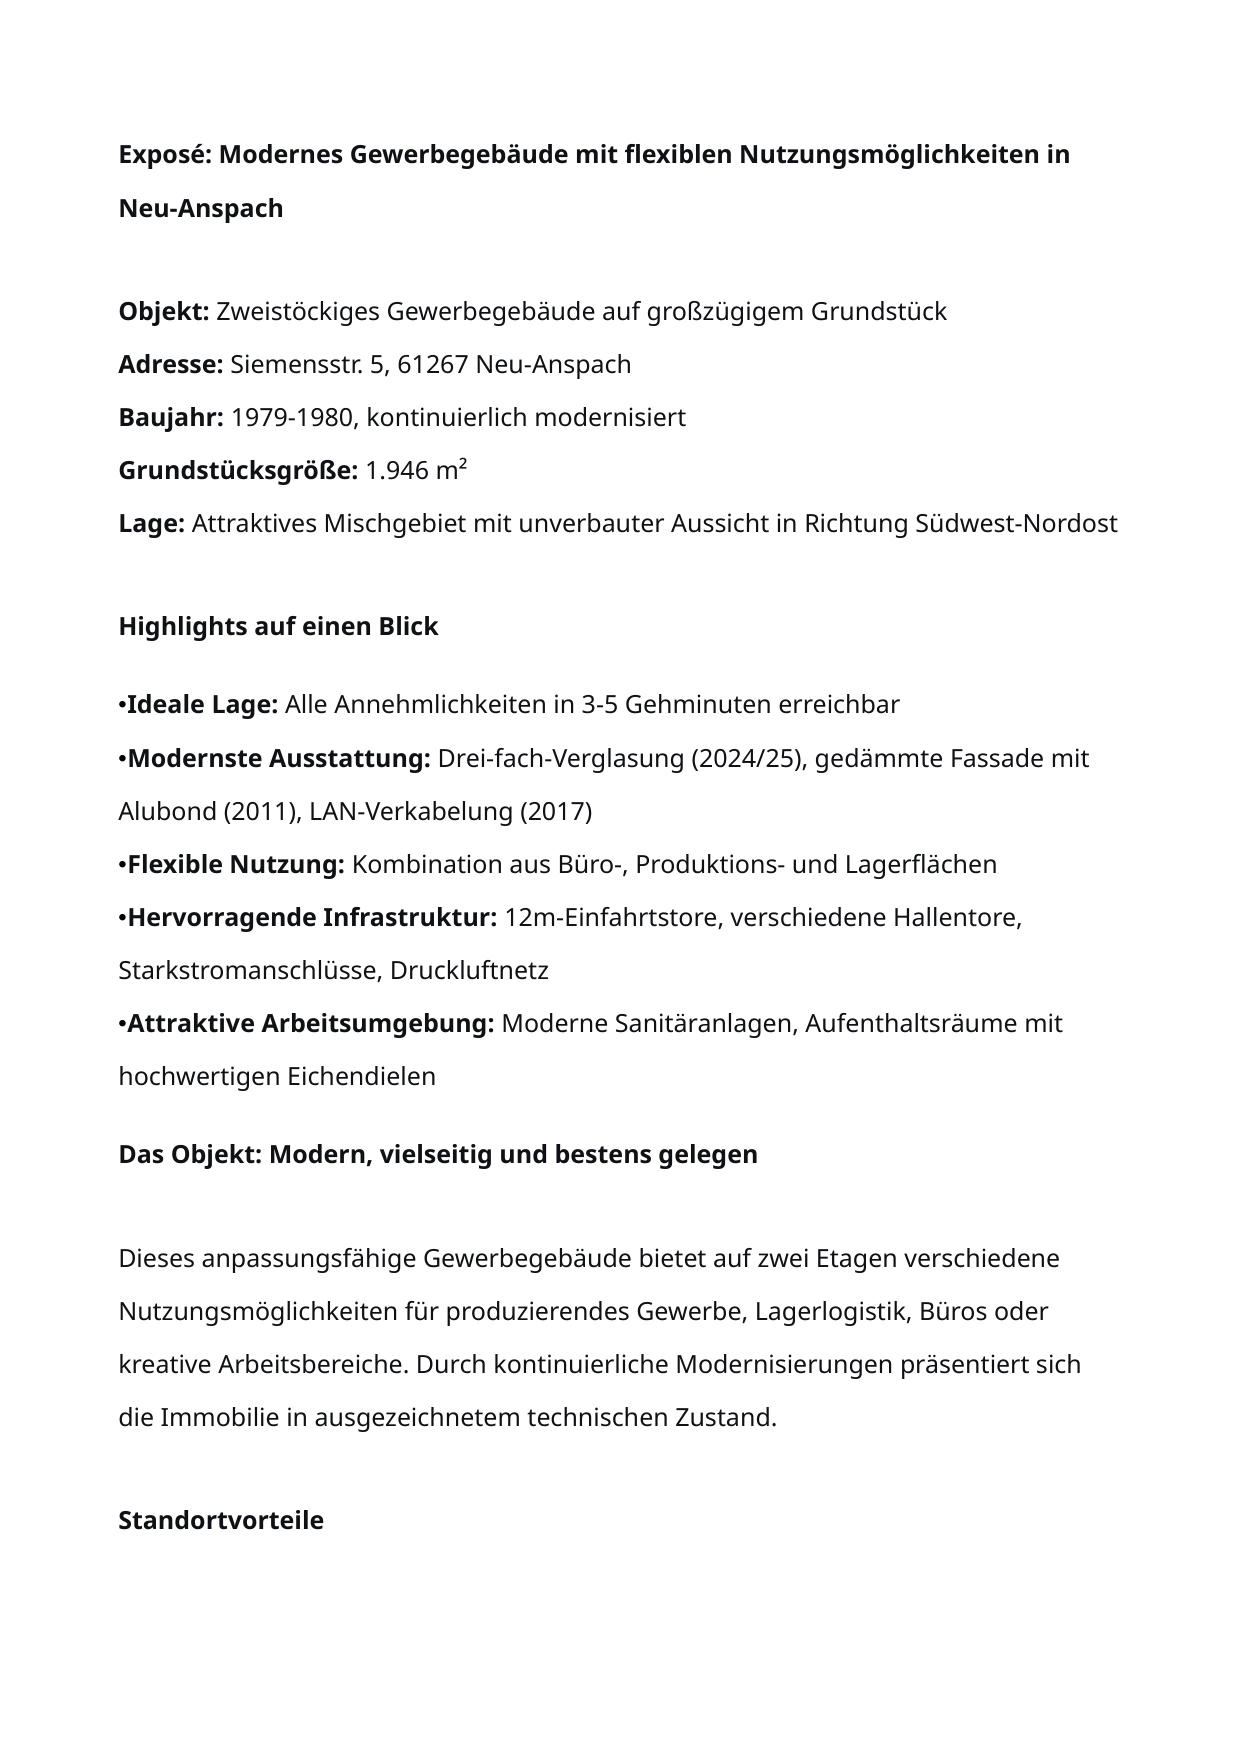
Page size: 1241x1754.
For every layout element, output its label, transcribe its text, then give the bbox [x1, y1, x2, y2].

text Das Objekt: Modern, vielseitig und bestens gelegen [118, 1118, 1122, 1171]
list Flexible Nutzung: Kombination aus Büro-, Produktions- und Lagerflächen [118, 827, 1122, 881]
text Highlights auf einen Blick [118, 590, 1122, 643]
list Attraktive Arbeitsumgebung: Moderne Sanitäranlagen, Aufenthaltsräume mit hochwertigen Eichendielen [118, 987, 1122, 1093]
text Exposé: Modernes Gewerbegebäude mit flexiblen Nutzungsmöglichkeiten in Neu-Anspach [118, 118, 1122, 224]
list Ideale Lage: Alle Annehmlichkeiten in 3-5 Gehminuten erreichbar [118, 668, 1122, 721]
text Standortvorteile [118, 1484, 1122, 1537]
text Objekt: Zweistöckiges Gewerbegebäude auf großzügigem Grundstück Adresse: Siemensstr. 5, 61267 Neu-Anspach Baujahr: 1979-1980, kontinuierlich modernisiert Grundstücksgröße: 1.946 m² Lage: Attraktives Mischgebiet mit unverbauter Aussicht in Richtung Südwest-Nordost [118, 274, 1122, 540]
list Hervorragende Infrastruktur: 12m-Einfahrtstore, verschiedene Hallentore, Starkstromanschlüsse, Druckluftnetz [118, 881, 1122, 987]
text Dieses anpassungsfähige Gewerbegebäude bietet auf zwei Etagen verschiedene Nutzungsmöglichkeiten für produzierendes Gewerbe, Lagerlogistik, Büros oder kreative Arbeitsbereiche. Durch kontinuierliche Modernisierungen präsentiert sich die Immobilie in ausgezeichnetem technischen Zustand. [118, 1221, 1122, 1434]
list Modernste Ausstattung: Drei-fach-Verglasung (2024/25), gedämmte Fassade mit Alubond (2011), LAN-Verkabelung (2017) [118, 721, 1122, 827]
